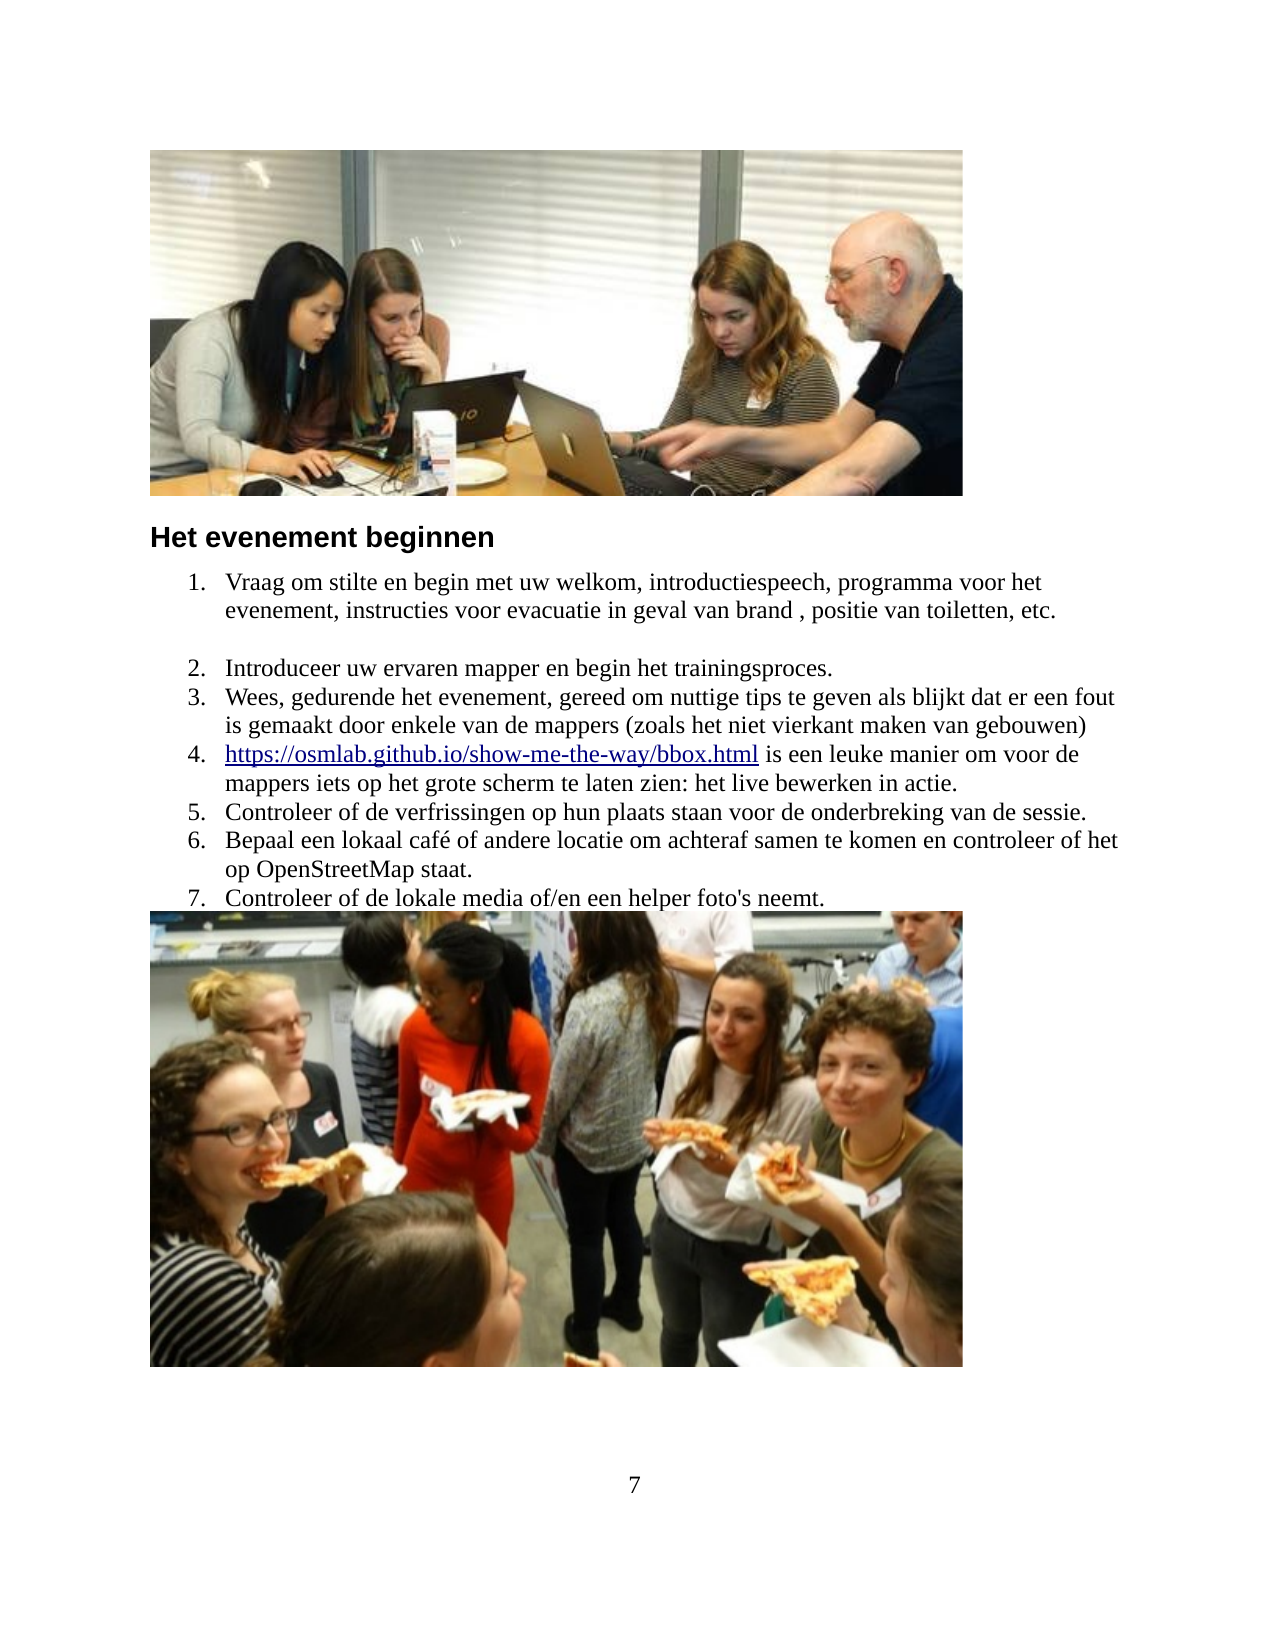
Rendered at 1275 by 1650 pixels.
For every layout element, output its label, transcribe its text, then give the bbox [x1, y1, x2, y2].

subtitle Het evenement beginnen [150, 521, 1125, 554]
list Controleer of de lokale media of/en een helper foto's neemt. [187, 883, 1125, 912]
list Bepaal een lokaal café of andere locatie om achteraf samen te komen en controleer of het op OpenStreetMap staat. [187, 825, 1125, 883]
list Vraag om stilte en begin met uw welkom, introductiespeech, programma voor het evenement, instructies voor evacuatie in geval van brand , positie van toiletten, etc. [187, 567, 1125, 653]
list Wees, gedurende het evenement, gereed om nuttige tips te geven als blijkt dat er een fout is gemaakt door enkele van de mappers (zoals het niet vierkant maken van gebouwen) [187, 682, 1125, 739]
list Introduceer uw ervaren mapper en begin het trainingsproces. [187, 653, 1125, 682]
list https://osmlab.github.io/show-me-the-way/bbox.html is een leuke manier om voor de mappers iets op het grote scherm te laten zien: het live bewerken in actie. [187, 739, 1125, 797]
list Controleer of de verfrissingen op hun plaats staan voor de onderbreking van de sessie. [187, 797, 1125, 825]
picture [150, 150, 963, 496]
picture [150, 911, 963, 1367]
